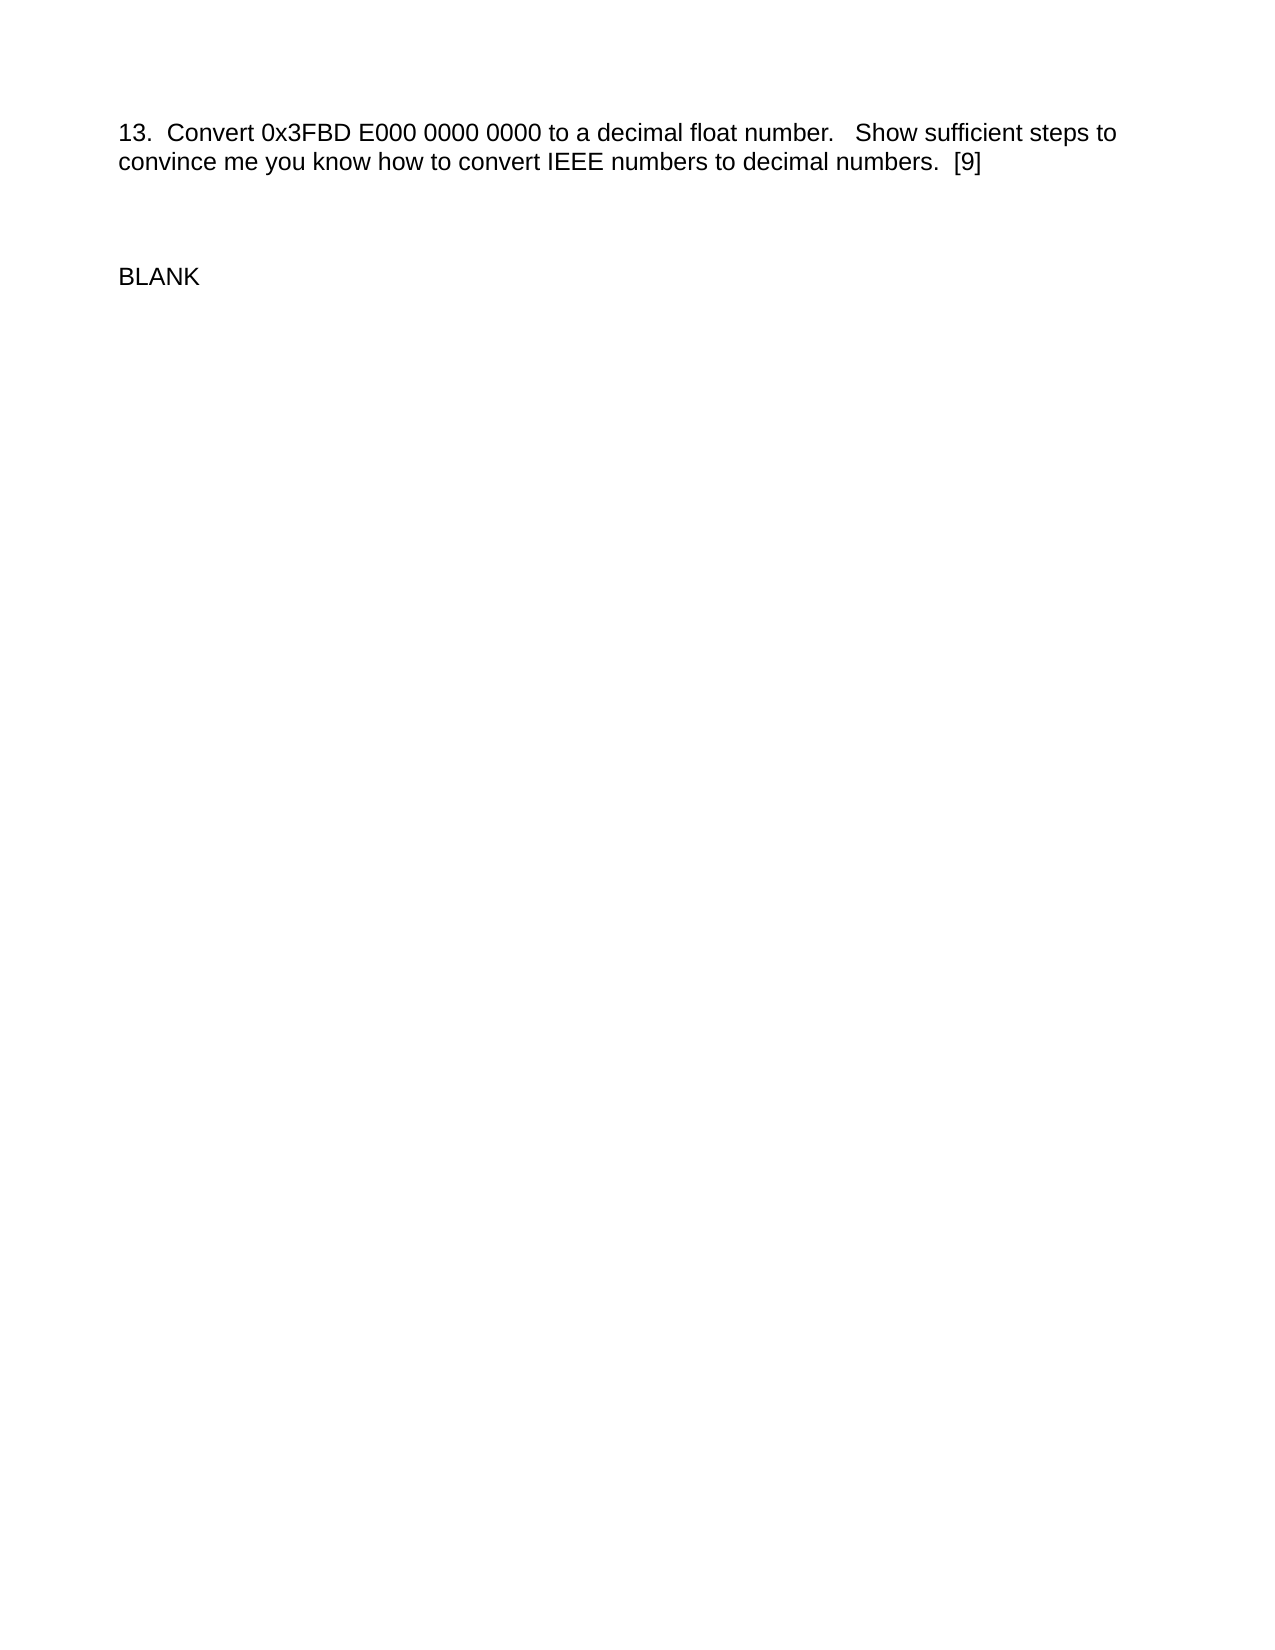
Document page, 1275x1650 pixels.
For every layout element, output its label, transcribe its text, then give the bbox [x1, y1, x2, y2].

text BLANK [118, 262, 1157, 291]
text 13. Convert 0x3FBD E000 0000 0000 to a decimal float number. Show sufficient steps to convince me you know how to convert IEEE numbers to decimal numbers. [9] [118, 118, 1157, 176]
